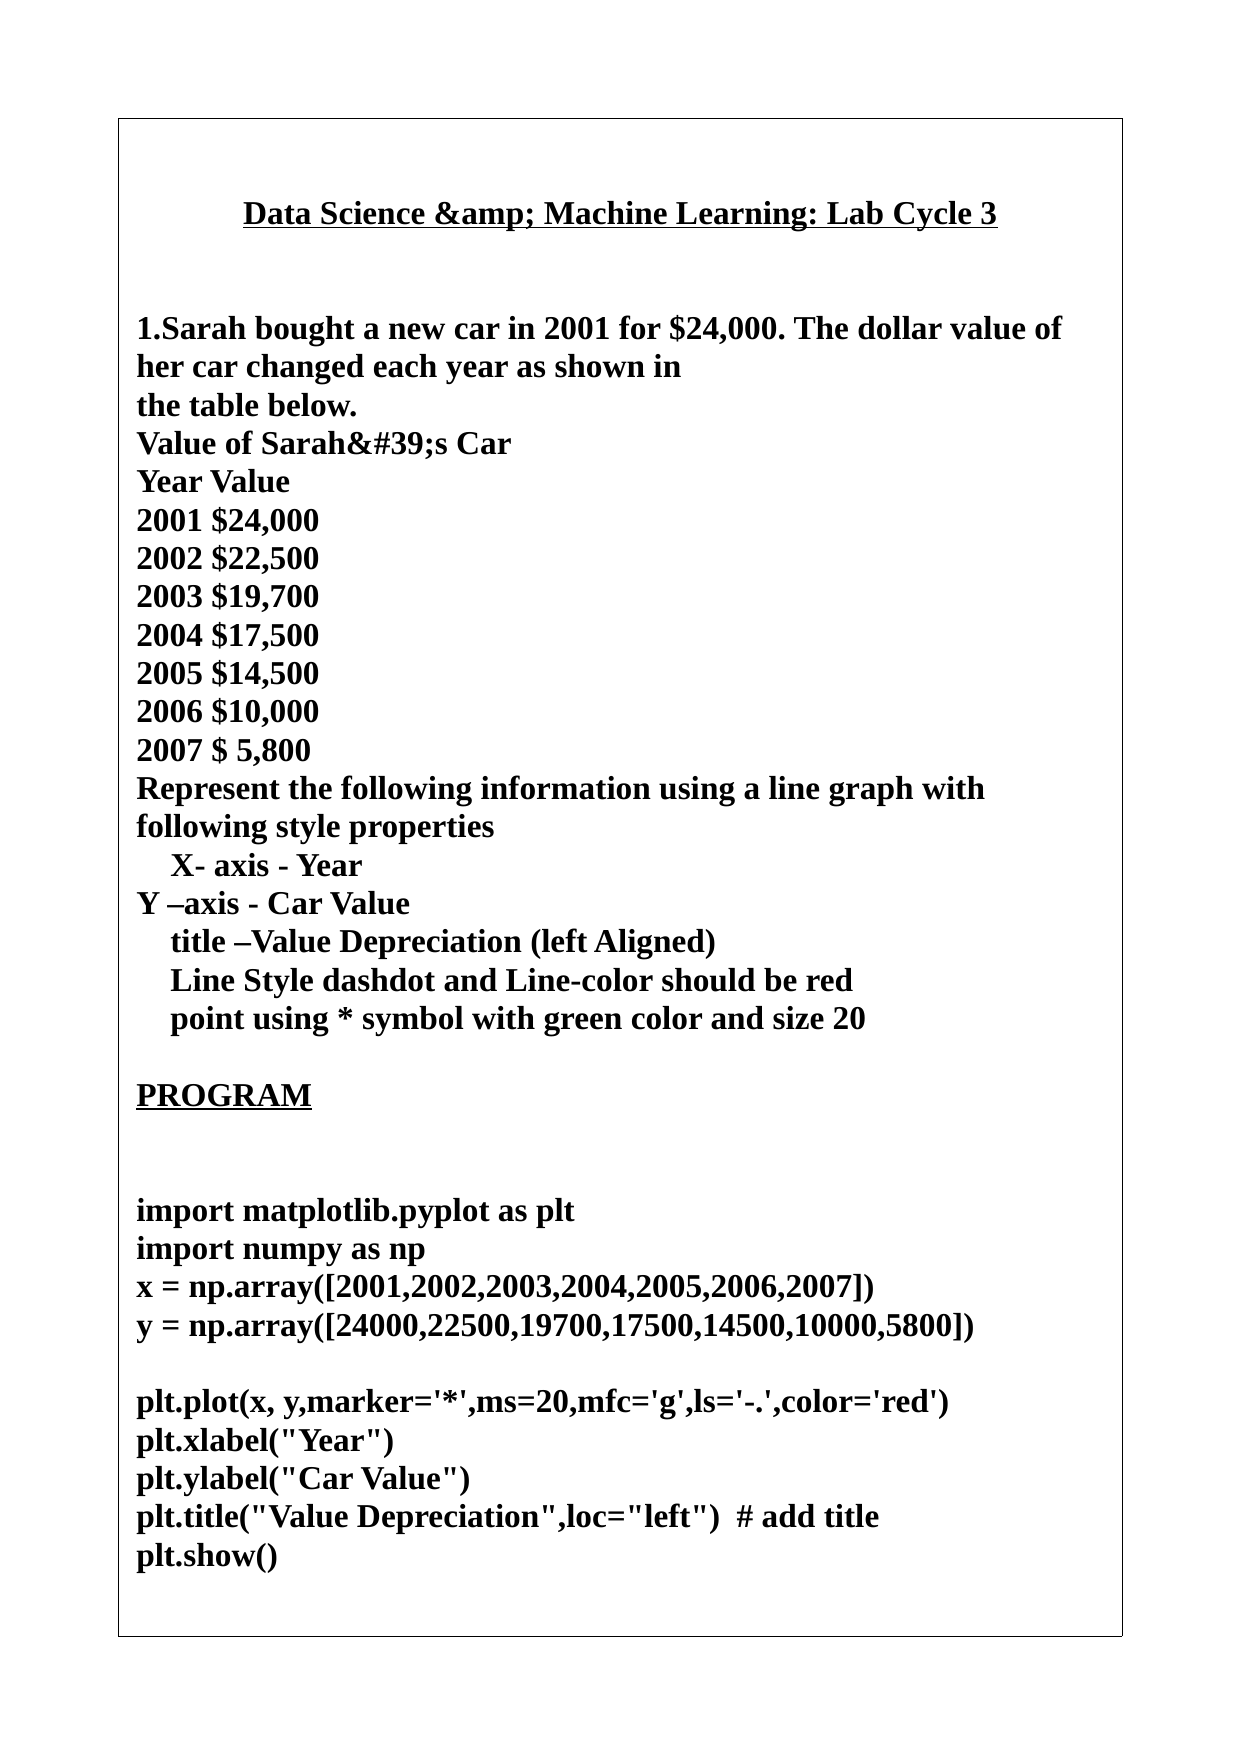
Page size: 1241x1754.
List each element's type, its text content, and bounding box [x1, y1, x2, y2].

text 2003 $19,700 [136, 577, 1104, 615]
text the table below. [136, 385, 1104, 423]
text Data Science &amp; Machine Learning: Lab Cycle 3 [136, 193, 1104, 232]
text 2007 $ 5,800 [136, 730, 1104, 768]
text  point using * symbol with green color and size 20 [136, 998, 1104, 1037]
text 2004 $17,500 [136, 615, 1104, 653]
text Value of Sarah&#39;s Car [136, 423, 1104, 462]
text 2001 $24,000 [136, 500, 1104, 538]
text plt.ylabel("Car Value") [136, 1458, 1104, 1497]
text  X- axis - Year [136, 845, 1104, 883]
text plt.plot(x, y,marker='*',ms=20,mfc='g',ls='-.',color='red') [136, 1382, 1104, 1420]
text plt.title("Value Depreciation",loc="left") # add title [136, 1497, 1104, 1535]
text y = np.array([24000,22500,19700,17500,14500,10000,5800]) [136, 1305, 1104, 1343]
text Represent the following information using a line graph with following style properties [136, 768, 1104, 845]
text PROGRAM [136, 1075, 1104, 1113]
text x = np.array([2001,2002,2003,2004,2005,2006,2007]) [136, 1267, 1104, 1305]
text 1.Sarah bought a new car in 2001 for $24,000. The dollar value of her car changed each year as shown in [136, 308, 1104, 385]
text  title –Value Depreciation (left Aligned) [136, 922, 1104, 960]
text plt.show() [136, 1535, 1104, 1573]
text import matplotlib.pyplot as plt [136, 1190, 1104, 1228]
text 2006 $10,000 [136, 692, 1104, 730]
text 2005 $14,500 [136, 653, 1104, 692]
text  Line Style dashdot and Line-color should be red [136, 960, 1104, 998]
text plt.xlabel("Year") [136, 1420, 1104, 1458]
text Y –axis - Car Value [136, 883, 1104, 922]
text import numpy as np [136, 1228, 1104, 1267]
text 2002 $22,500 [136, 538, 1104, 577]
text Year Value [136, 462, 1104, 500]
